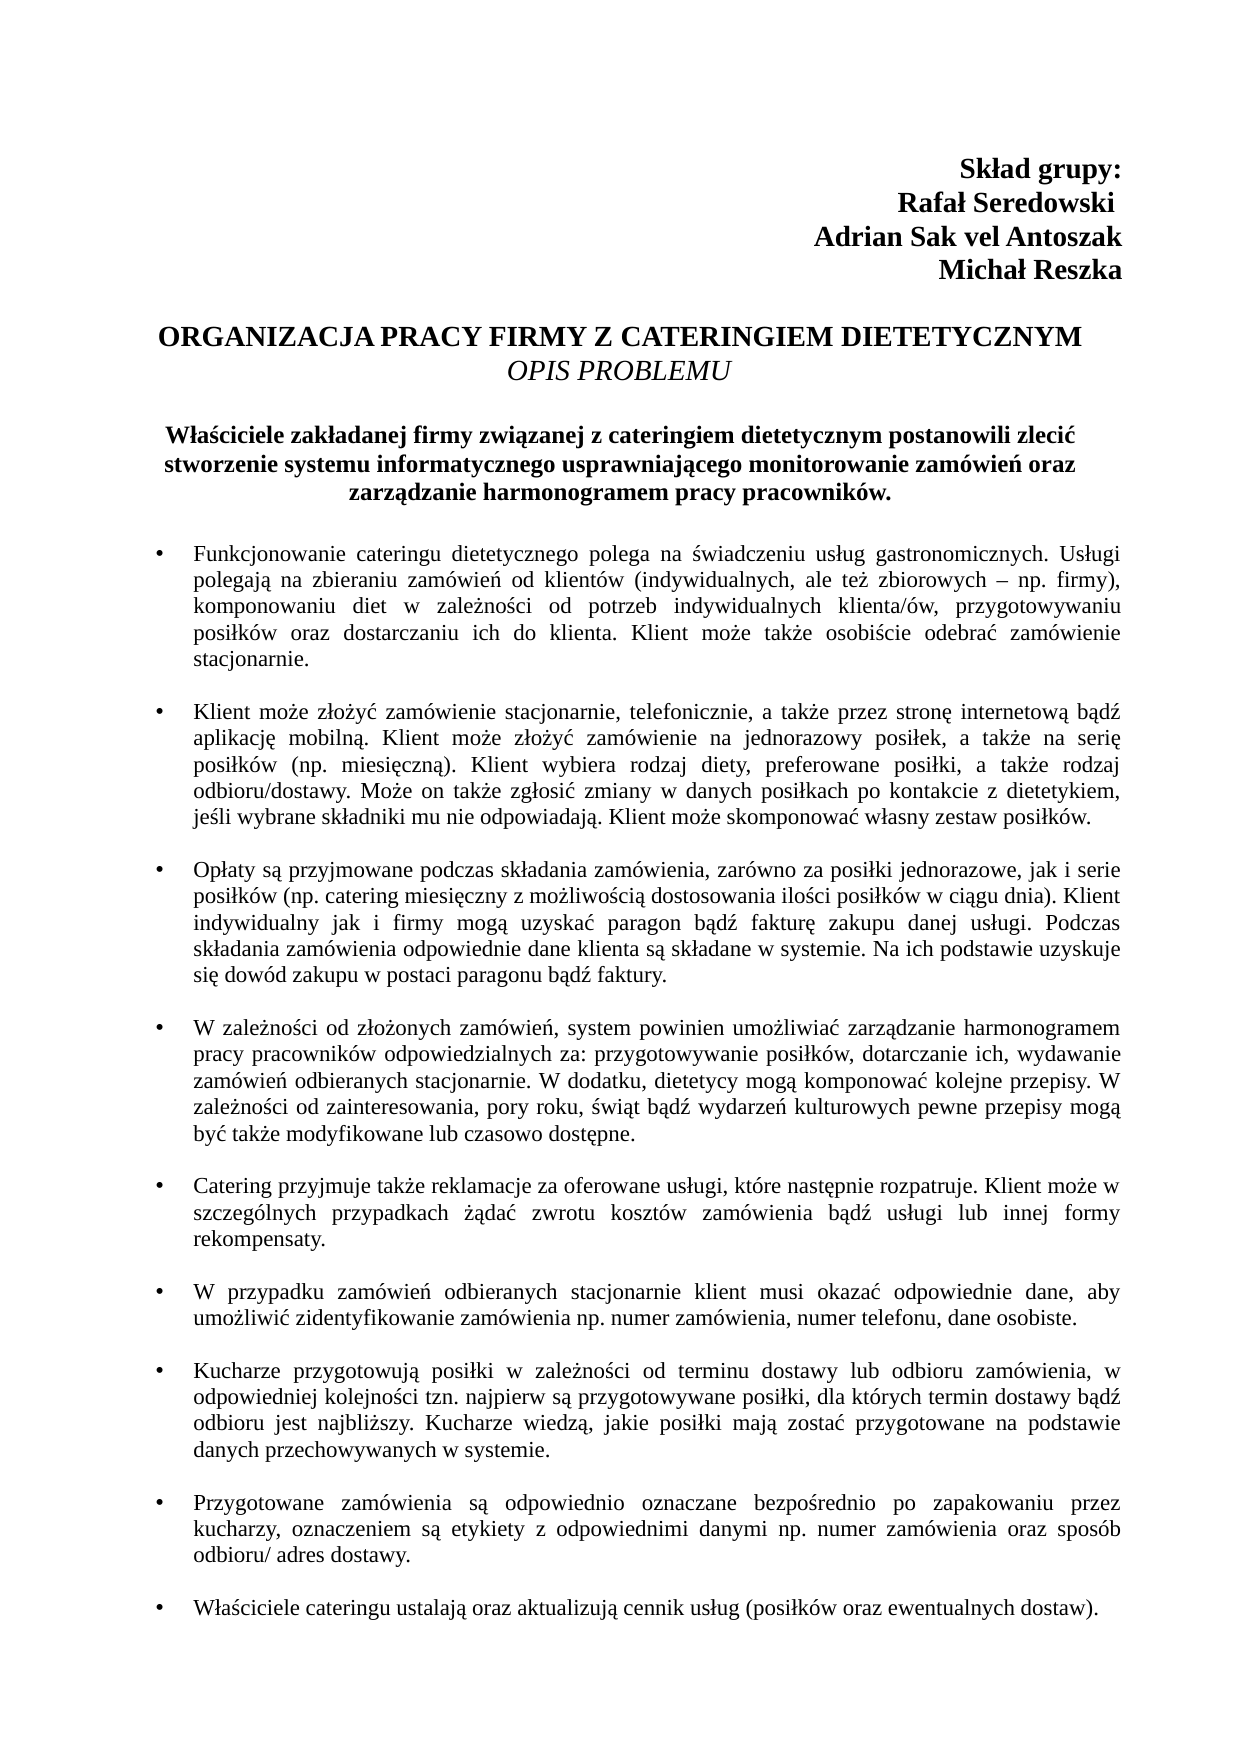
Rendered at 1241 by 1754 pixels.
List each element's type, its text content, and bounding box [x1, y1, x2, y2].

list Klient może złożyć zamówienie stacjonarnie, telefonicznie, a także przez stronę internetową bądź aplikację mobilną. Klient może złożyć zamówienie na jednorazowy posiłek, a także na serię posiłków (np. miesięczną). Klient wybiera rodzaj diety, preferowane posiłki, a także rodzaj odbioru/dostawy. Może on także zgłosić zmiany w danych posiłkach po kontakcie z dietetykiem, jeśli wybrane składniki mu nie odpowiadają. Klient może skomponować własny zestaw posiłków. [156, 698, 1122, 830]
text Adrian Sak vel Antoszak [118, 219, 1122, 252]
text Rafał Seredowski [118, 185, 1122, 219]
list Opłaty są przyjmowane podczas składania zamówienia, zarówno za posiłki jednorazowe, jak i serie posiłków (np. catering miesięczny z możliwością dostosowania ilości posiłków w ciągu dnia). Klient indywidualny jak i firmy mogą uzyskać paragon bądź fakturę zakupu danej usługi. Podczas składania zamówienia odpowiednie dane klienta są składane w systemie. Na ich podstawie uzyskuje się dowód zakupu w postaci paragonu bądź faktury. [156, 856, 1122, 988]
text Właściciele zakładanej firmy związanej z cateringiem dietetycznym postanowili zlecić stworzenie systemu informatycznego usprawniającego monitorowanie zamówień oraz zarządzanie harmonogramem pracy pracowników. [118, 420, 1122, 506]
list Catering przyjmuje także reklamacje za oferowane usługi, które następnie rozpatruje. Klient może w szczególnych przypadkach żądać zwrotu kosztów zamówienia bądź usługi lub innej formy rekompensaty. [156, 1172, 1122, 1251]
list Kucharze przygotowują posiłki w zależności od terminu dostawy lub odbioru zamówienia, w odpowiedniej kolejności tzn. najpierw są przygotowywane posiłki, dla których termin dostawy bądź odbioru jest najbliższy. Kucharze wiedzą, jakie posiłki mają zostać przygotowane na podstawie danych przechowywanych w systemie. [156, 1357, 1122, 1462]
text Skład grupy: [118, 152, 1122, 185]
list Przygotowane zamówienia są odpowiednio oznaczane bezpośrednio po zapakowaniu przez kucharzy, oznaczeniem są etykiety z odpowiednimi danymi np. numer zamówienia oraz sposób odbioru/ adres dostawy. [156, 1488, 1122, 1568]
text OPIS PROBLEMU [118, 353, 1122, 386]
list Właściciele cateringu ustalają oraz aktualizują cennik usług (posiłków oraz ewentualnych dostaw). [156, 1594, 1122, 1620]
list Funkcjonowanie cateringu dietetycznego polega na świadczeniu usług gastronomicznych. Usługi polegają na zbieraniu zamówień od klientów (indywidualnych, ale też zbiorowych – np. firmy), komponowaniu diet w zależności od potrzeb indywidualnych klienta/ów, przygotowywaniu posiłków oraz dostarczaniu ich do klienta. Klient może także osobiście odebrać zamówienie stacjonarnie. [156, 540, 1122, 672]
text Michał Reszka [118, 252, 1122, 286]
list W przypadku zamówień odbieranych stacjonarnie klient musi okazać odpowiednie dane, aby umożliwić zidentyfikowanie zamówienia np. numer zamówienia, numer telefonu, dane osobiste. [156, 1278, 1122, 1330]
list W zależności od złożonych zamówień, system powinien umożliwiać zarządzanie harmonogramem pracy pracowników odpowiedzialnych za: przygotowywanie posiłków, dotarczanie ich, wydawanie zamówień odbieranych stacjonarnie. W dodatku, dietetycy mogą komponować kolejne przepisy. W zależności od zainteresowania, pory roku, świąt bądź wydarzeń kulturowych pewne przepisy mogą być także modyfikowane lub czasowo dostępne. [156, 1014, 1122, 1146]
text ORGANIZACJA PRACY FIRMY Z CATERINGIEM DIETETYCZNYM [118, 319, 1122, 353]
